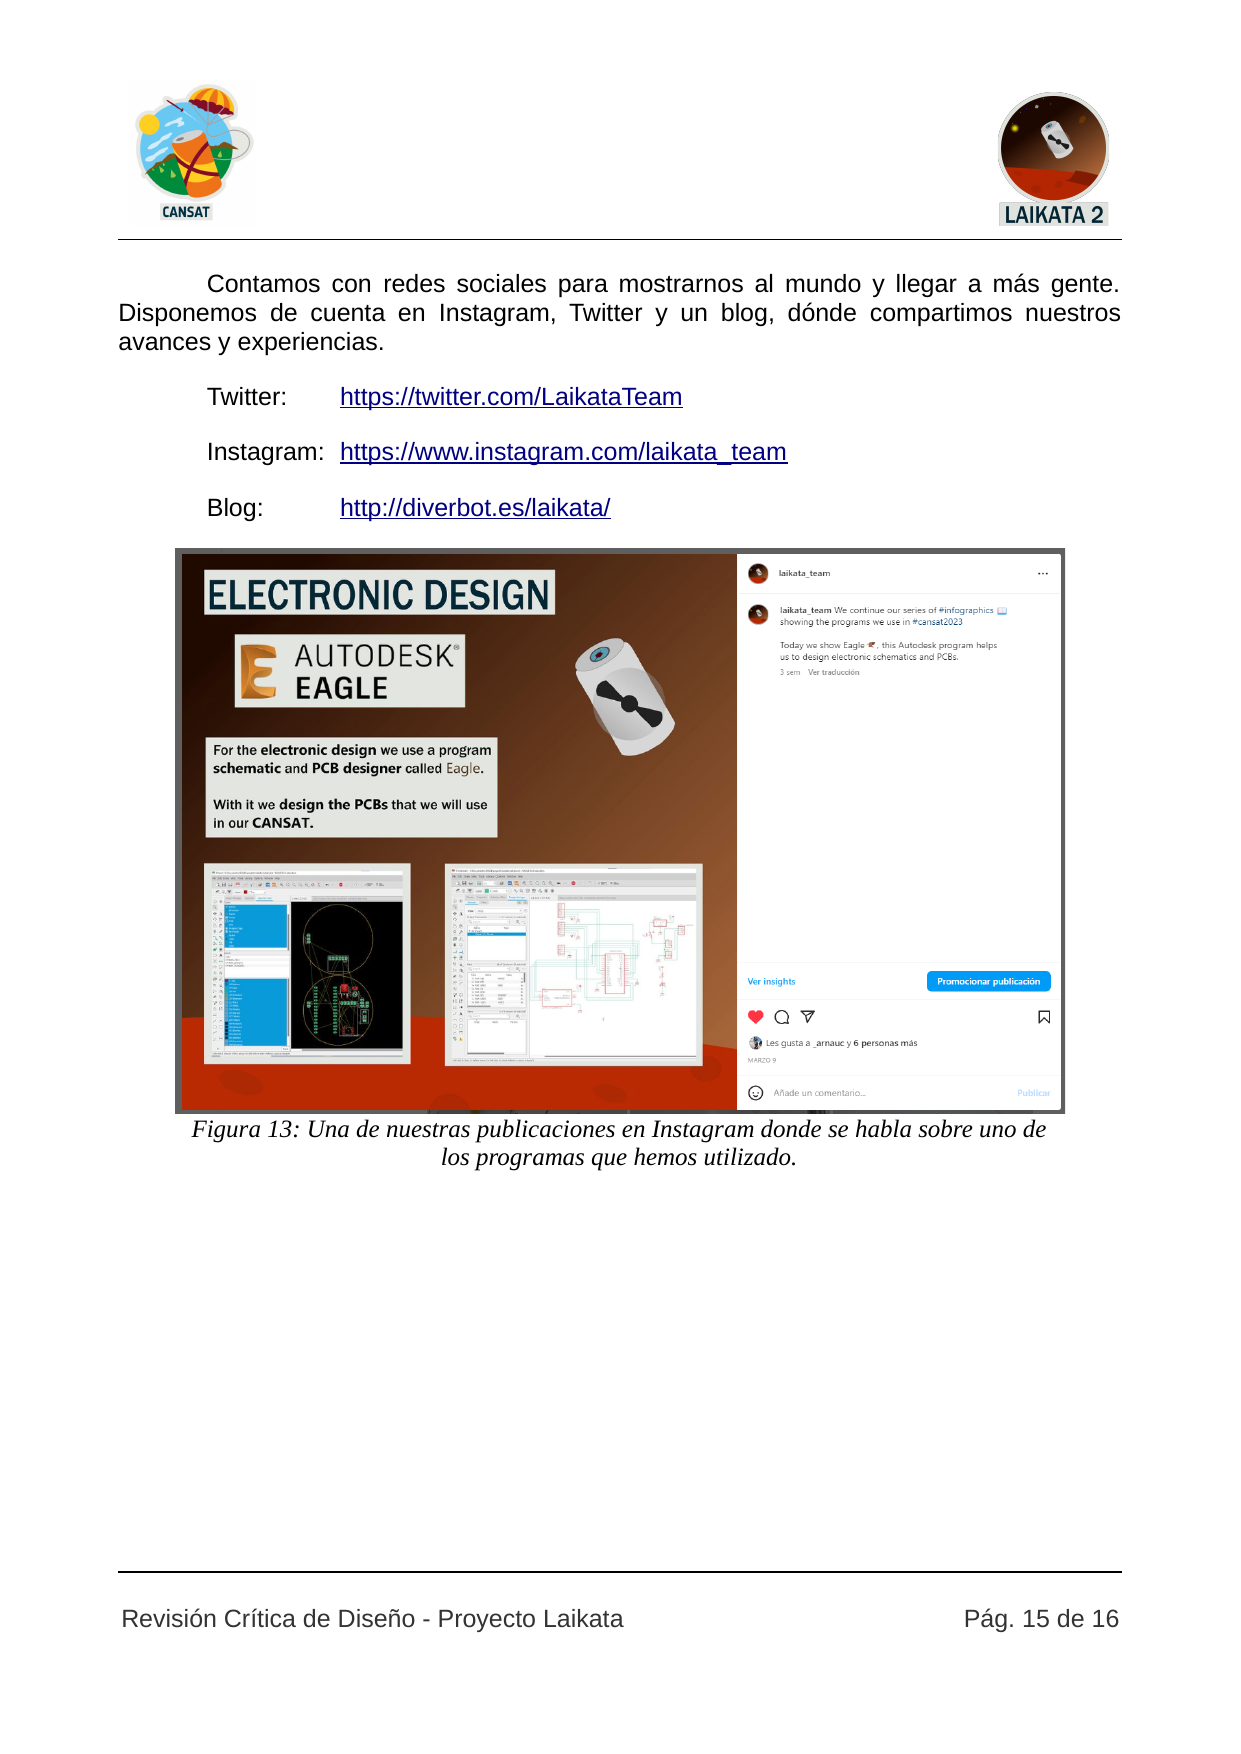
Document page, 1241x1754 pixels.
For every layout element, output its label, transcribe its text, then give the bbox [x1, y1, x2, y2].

text Contamos con redes sociales para mostrarnos al mundo y llegar a más gente. Disponemos de cuenta en Instagram, Twitter y un blog, dónde compartimos nuestros avances y experiencias. [118, 269, 1122, 356]
picture [128, 80, 257, 226]
text Figura 13: Una de nuestras publicaciones en Instagram donde se habla sobre uno de los programas que hemos utilizado. [175, 1114, 1065, 1171]
text Instagram: https://www.instagram.com/laikata_team [118, 437, 1122, 466]
picture [997, 92, 1110, 226]
text Twitter: https://twitter.com/LaikataTeam [118, 382, 1122, 411]
text Blog: http://diverbot.es/laikata/ [118, 493, 1122, 521]
picture [175, 548, 1066, 1114]
